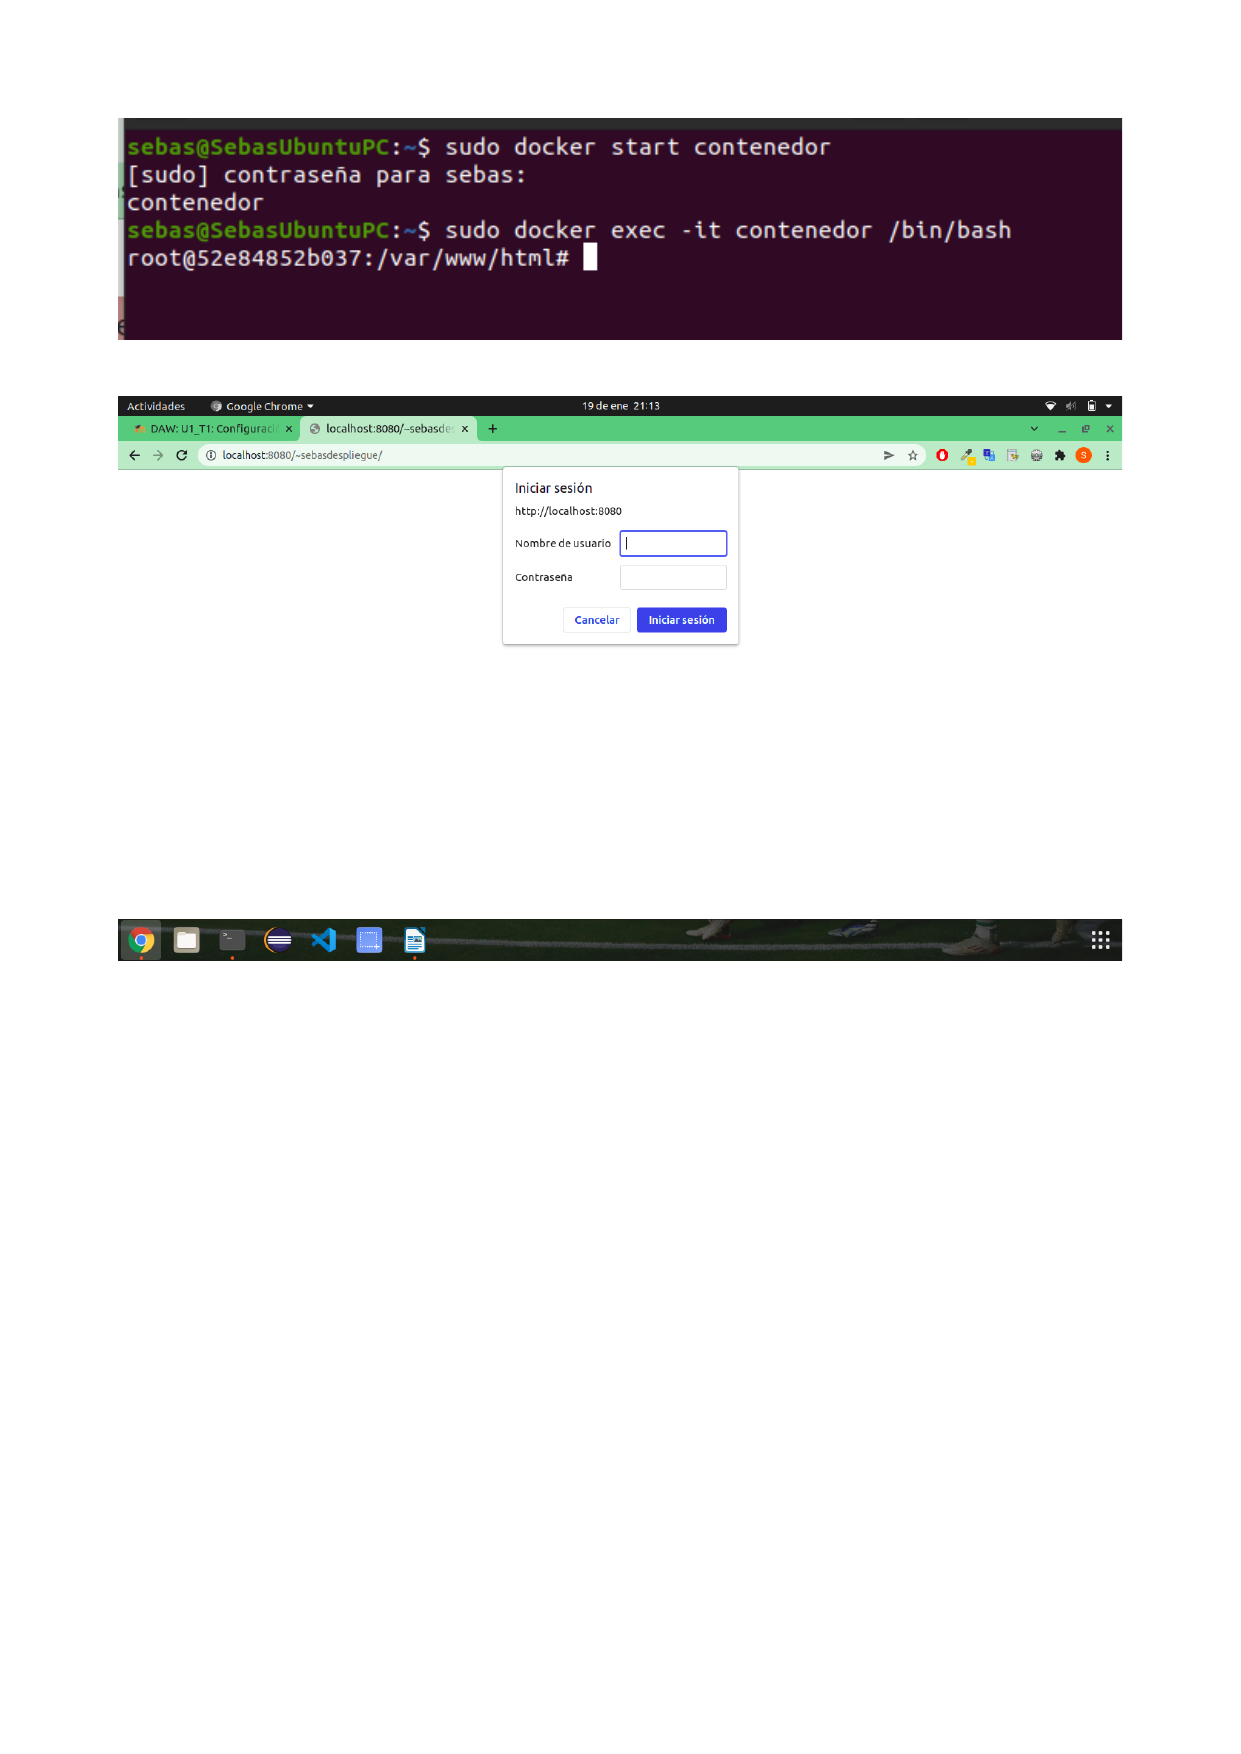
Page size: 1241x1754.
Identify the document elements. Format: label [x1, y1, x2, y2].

picture [118, 118, 1123, 340]
picture [118, 396, 1123, 961]
